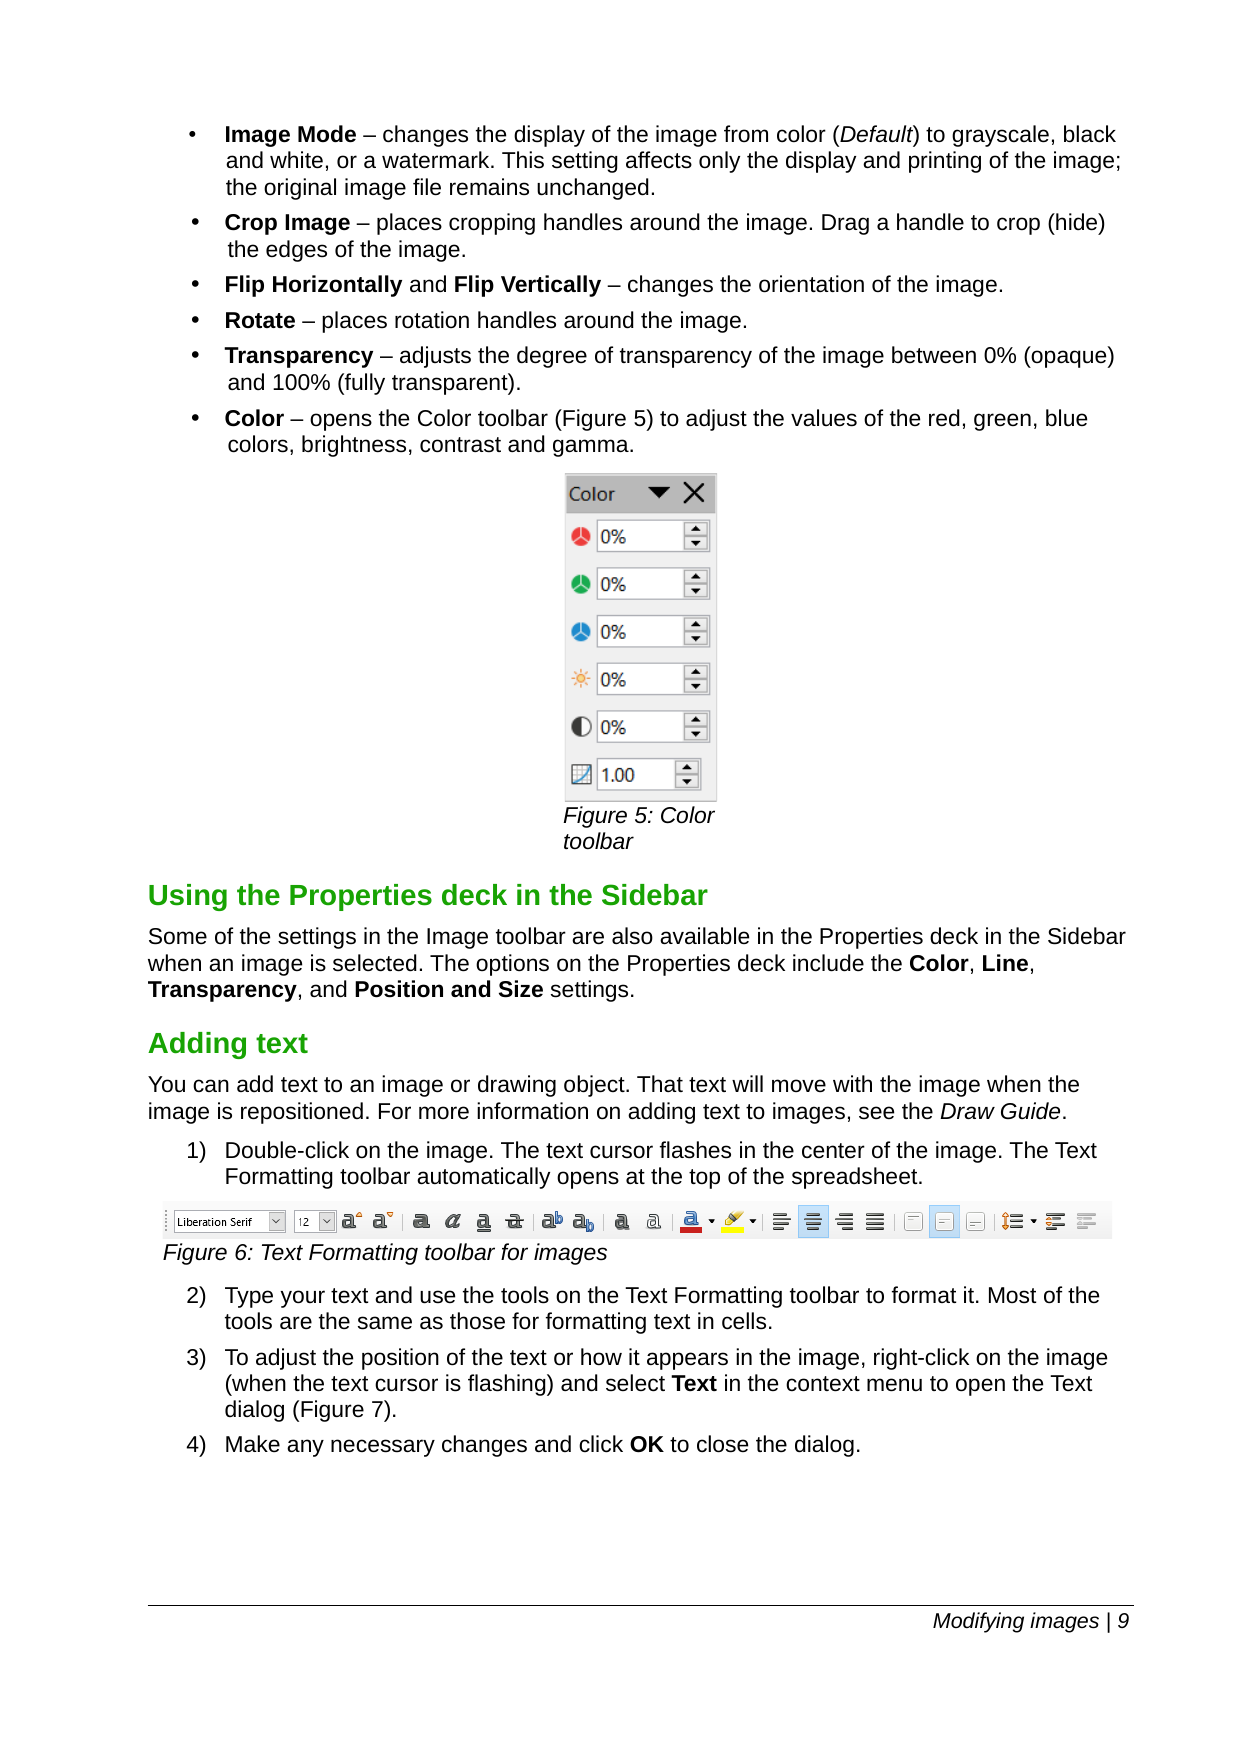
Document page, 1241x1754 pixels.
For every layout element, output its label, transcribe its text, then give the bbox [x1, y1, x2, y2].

list Rotate – places rotation handles around the image. [185, 304, 1134, 334]
list Transparency – adjusts the degree of transparency of the image between 0% (opaque) and 100% (fully transparent). [185, 339, 1134, 396]
text Figure 5: Color toolbar [563, 473, 719, 854]
subtitle Using the Properties deck in the Sidebar [148, 878, 1134, 912]
list Crop Image – places cropping handles around the image. Drag a handle to crop (hide) the edges of the image. [185, 206, 1134, 262]
text Some of the settings in the Image toolbar are also available in the Properties deck in the Sidebar when an image is selected. The options on the Properties deck include the Color, Line, Transparency, and Position and Size settings. [148, 923, 1134, 1002]
picture [162, 1201, 1113, 1239]
text You can add text to an image or drawing object. That text will move with the image when the image is repositioned. For more information on adding text to images, see the Draw Guide. [148, 1071, 1134, 1124]
list Make any necessary changes and click OK to close the dialog. [207, 1431, 1134, 1458]
list To adjust the position of the text or how it appears in the image, right-click on the image (when the text cursor is flashing) and select Text in the context menu to open the Text dialog (Figure 7). [207, 1343, 1134, 1423]
subtitle Adding text [148, 1026, 1134, 1059]
text Figure 6: Text Formatting toolbar for images [163, 1201, 1119, 1265]
list Double-click on the image. The text cursor flashes in the center of the image. The Text Formatting toolbar automatically opens at the top of the spreadsheet. [207, 1137, 1134, 1189]
list Image Mode – changes the display of the image from color (Default) to grayscale, black and white, or a watermark. This setting affects only the display and printing of the image; the original image file remains unchanged. [185, 118, 1134, 200]
picture [564, 472, 718, 802]
list Type your text and use the tools on the Text Formatting toolbar to format it. Most of the tools are the same as those for formatting text in cells. [207, 1282, 1134, 1335]
list Color – opens the Color toolbar (Figure 5) to adjust the values of the red, green, blue colors, brightness, contrast and gamma. [185, 402, 1134, 461]
list Flip Horizontally and Flip Vertically – changes the orientation of the image. [185, 268, 1134, 298]
